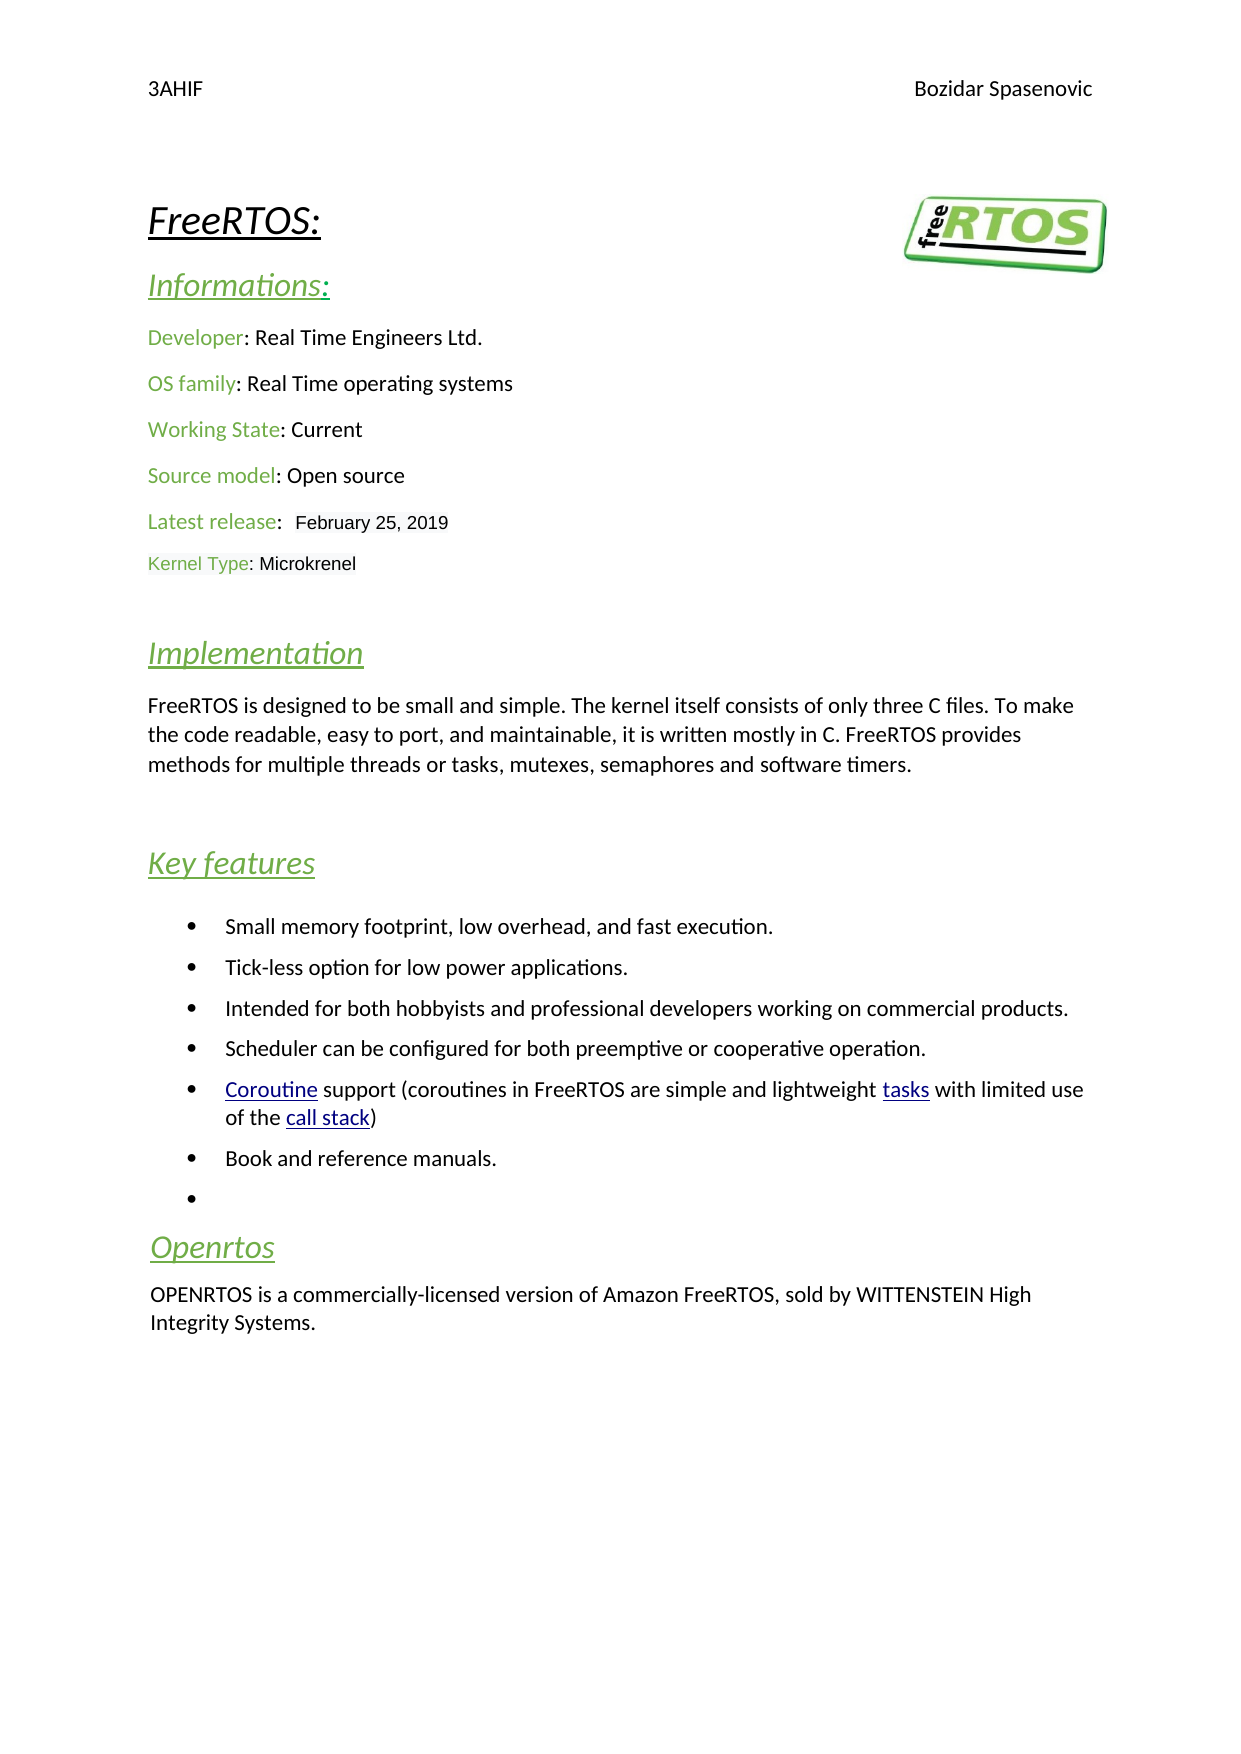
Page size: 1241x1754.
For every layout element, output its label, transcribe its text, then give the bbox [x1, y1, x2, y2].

text Latest release: February 25, 2019 [148, 507, 1093, 535]
text Implementation [148, 632, 1093, 672]
text Developer: Real Time Engineers Ltd. [148, 323, 1093, 351]
list Scheduler can be configured for both preemptive or cooperative operation. [188, 1034, 1093, 1063]
text OS family: Real Time operating systems [148, 369, 1093, 397]
text Working State: Current [148, 415, 1093, 443]
text Informations: [148, 264, 1093, 304]
text Source model: Open source [148, 461, 1093, 489]
list Intended for both hobbyists and professional developers working on commercial products. [188, 994, 1093, 1022]
text FreeRTOS is designed to be small and simple. The kernel itself consists of only three C files. To make the code readable, easy to port, and maintainable, it is written mostly in C. FreeRTOS provides methods for multiple threads or tasks, mutexes, semaphores and software timers. [148, 691, 1093, 778]
list Tick-less option for low power applications. [188, 953, 1093, 981]
text Openrtos [150, 1226, 1093, 1267]
text FreeRTOS: [148, 194, 902, 244]
list Coroutine support (coroutines in FreeRTOS are simple and lightweight tasks with limited use of the call stack) [188, 1076, 1093, 1132]
text Kernel Type: Microkrenel [148, 553, 1093, 575]
list Small memory footprint, low overhead, and fast execution. [188, 912, 1093, 940]
list Book and reference manuals. [188, 1144, 1093, 1172]
text OPENRTOS is a commercially-licensed version of Amazon FreeRTOS, sold by WITTENSTEIN High Integrity Systems. [150, 1280, 1093, 1336]
text Key features [148, 842, 1093, 883]
